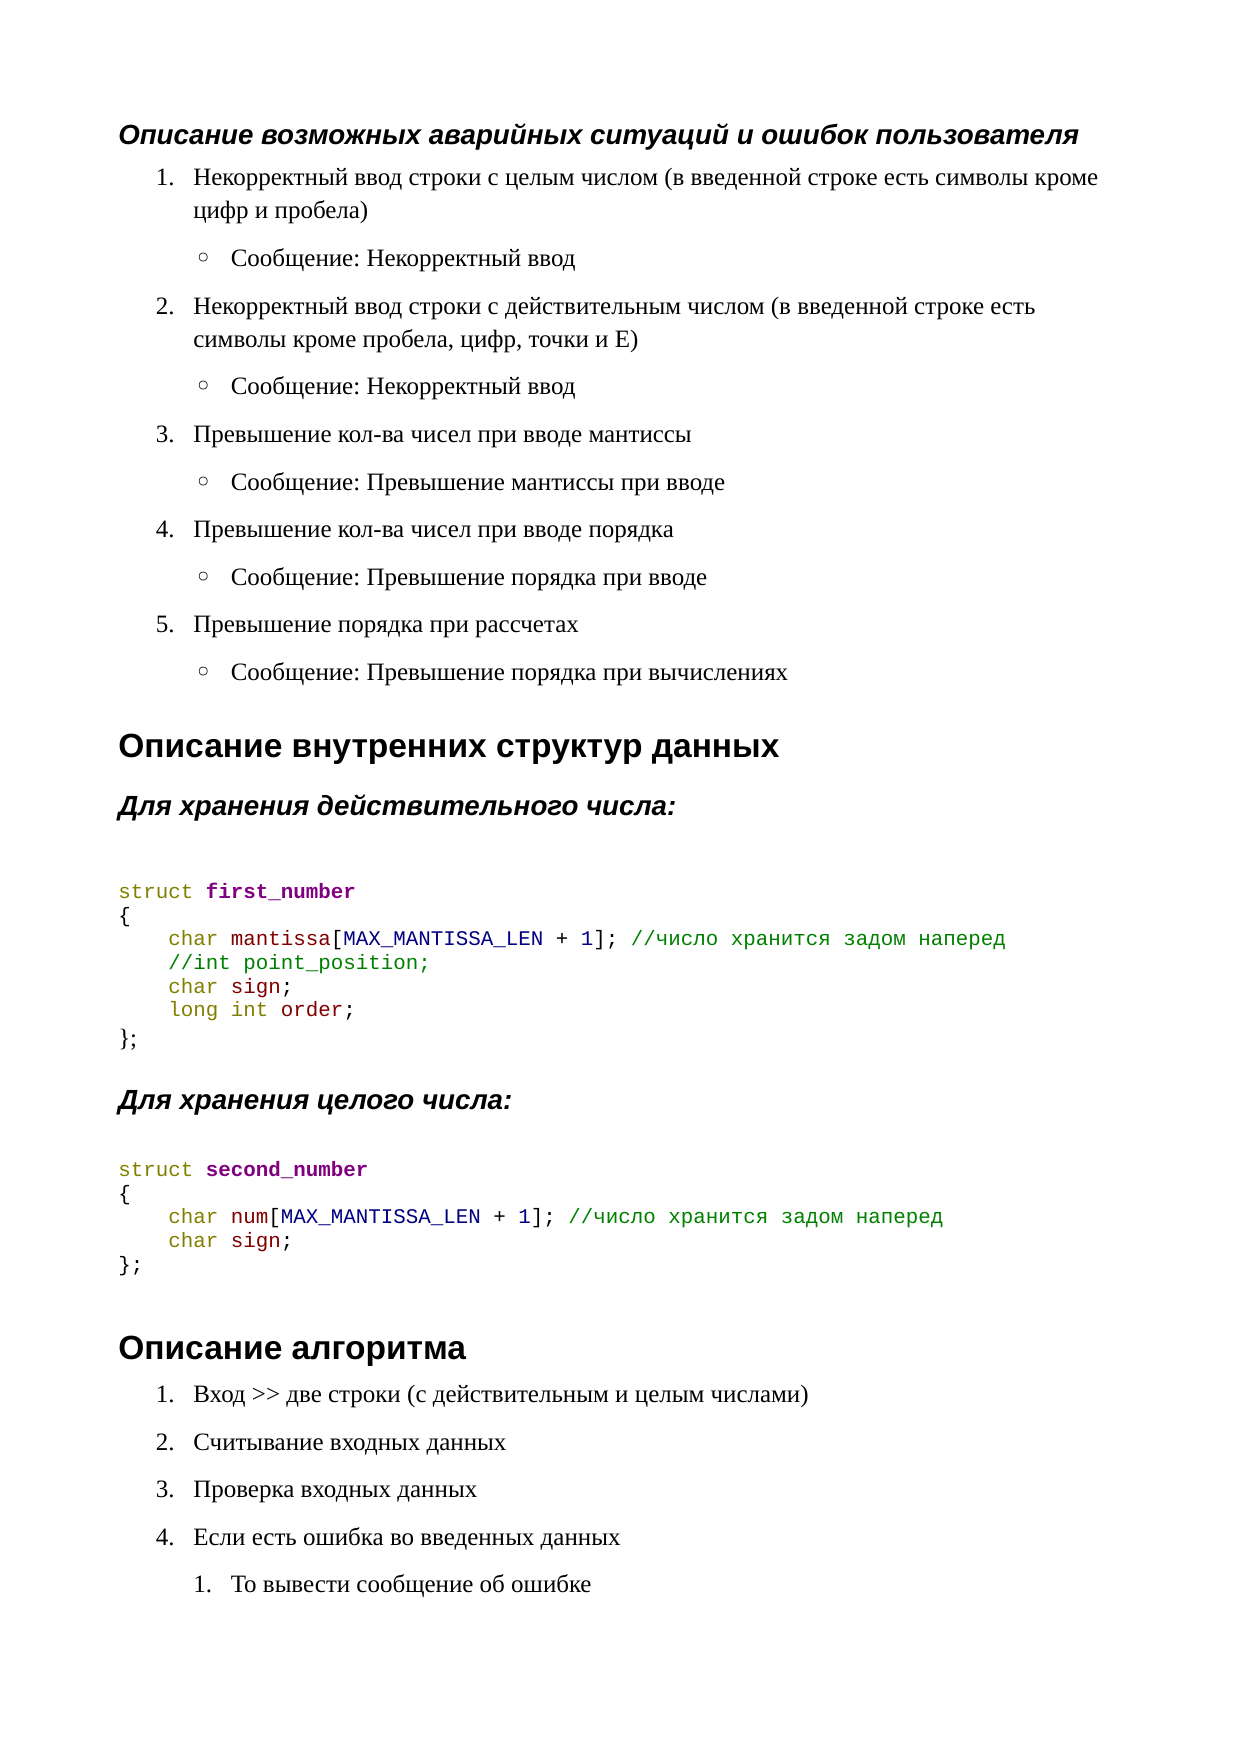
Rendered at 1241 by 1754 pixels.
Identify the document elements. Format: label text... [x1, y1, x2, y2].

subtitle Описание возможных аварийных ситуаций и ошибок пользователя [118, 118, 1122, 150]
text struct first_number [118, 881, 1122, 905]
text char num[MAX_MANTISSA_LEN + 1]; //число хранится задом наперед [118, 1207, 1122, 1230]
list Сообщение: Превышение порядка при вводе [193, 562, 1122, 591]
list Если есть ошибка во введенных данных [156, 1522, 1122, 1551]
list Сообщение: Превышение мантиссы при вводе [193, 467, 1122, 495]
text }; [118, 1023, 1122, 1052]
text //int point_position; [118, 952, 1122, 976]
text }; [118, 1254, 1122, 1277]
list То вывести сообщение об ошибке [193, 1569, 1122, 1598]
list Вход >> две строки (с действительным и целым числами) [156, 1379, 1122, 1408]
list Сообщение: Некорректный ввод [193, 371, 1122, 400]
list Превышение кол-ва чисел при вводе порядка [156, 514, 1122, 543]
subtitle Для хранения целого числа: [118, 1083, 1122, 1147]
subtitle Описание алгоритма [118, 1328, 1122, 1366]
text long int order; [118, 999, 1122, 1023]
list Некорректный ввод строки с действительным числом (в введенной строке есть символы кроме пробела, цифр, точки и Е) [156, 291, 1122, 352]
list Превышение порядка при рассчетах [156, 609, 1122, 638]
text char mantissa[MAX_MANTISSA_LEN + 1]; //число хранится задом наперед [118, 928, 1122, 952]
text { [118, 1183, 1122, 1207]
list Сообщение: Некорректный ввод [193, 243, 1122, 272]
list Сообщение: Превышение порядка при вычислениях [193, 657, 1122, 686]
text char sign; [118, 1230, 1122, 1254]
text char sign; [118, 976, 1122, 999]
text struct second_number [118, 1159, 1122, 1183]
subtitle Описание внутренних структур данных [118, 725, 1122, 764]
list Проверка входных данных [156, 1474, 1122, 1503]
text { [118, 905, 1122, 928]
list Считывание входных данных [156, 1427, 1122, 1455]
list Превышение кол-ва чисел при вводе мантиссы [156, 419, 1122, 448]
subtitle Для хранения действительного числа: [118, 789, 1122, 821]
list Некорректный ввод строки с целым числом (в введенной строке есть символы кроме цифр и пробела) [156, 162, 1122, 224]
